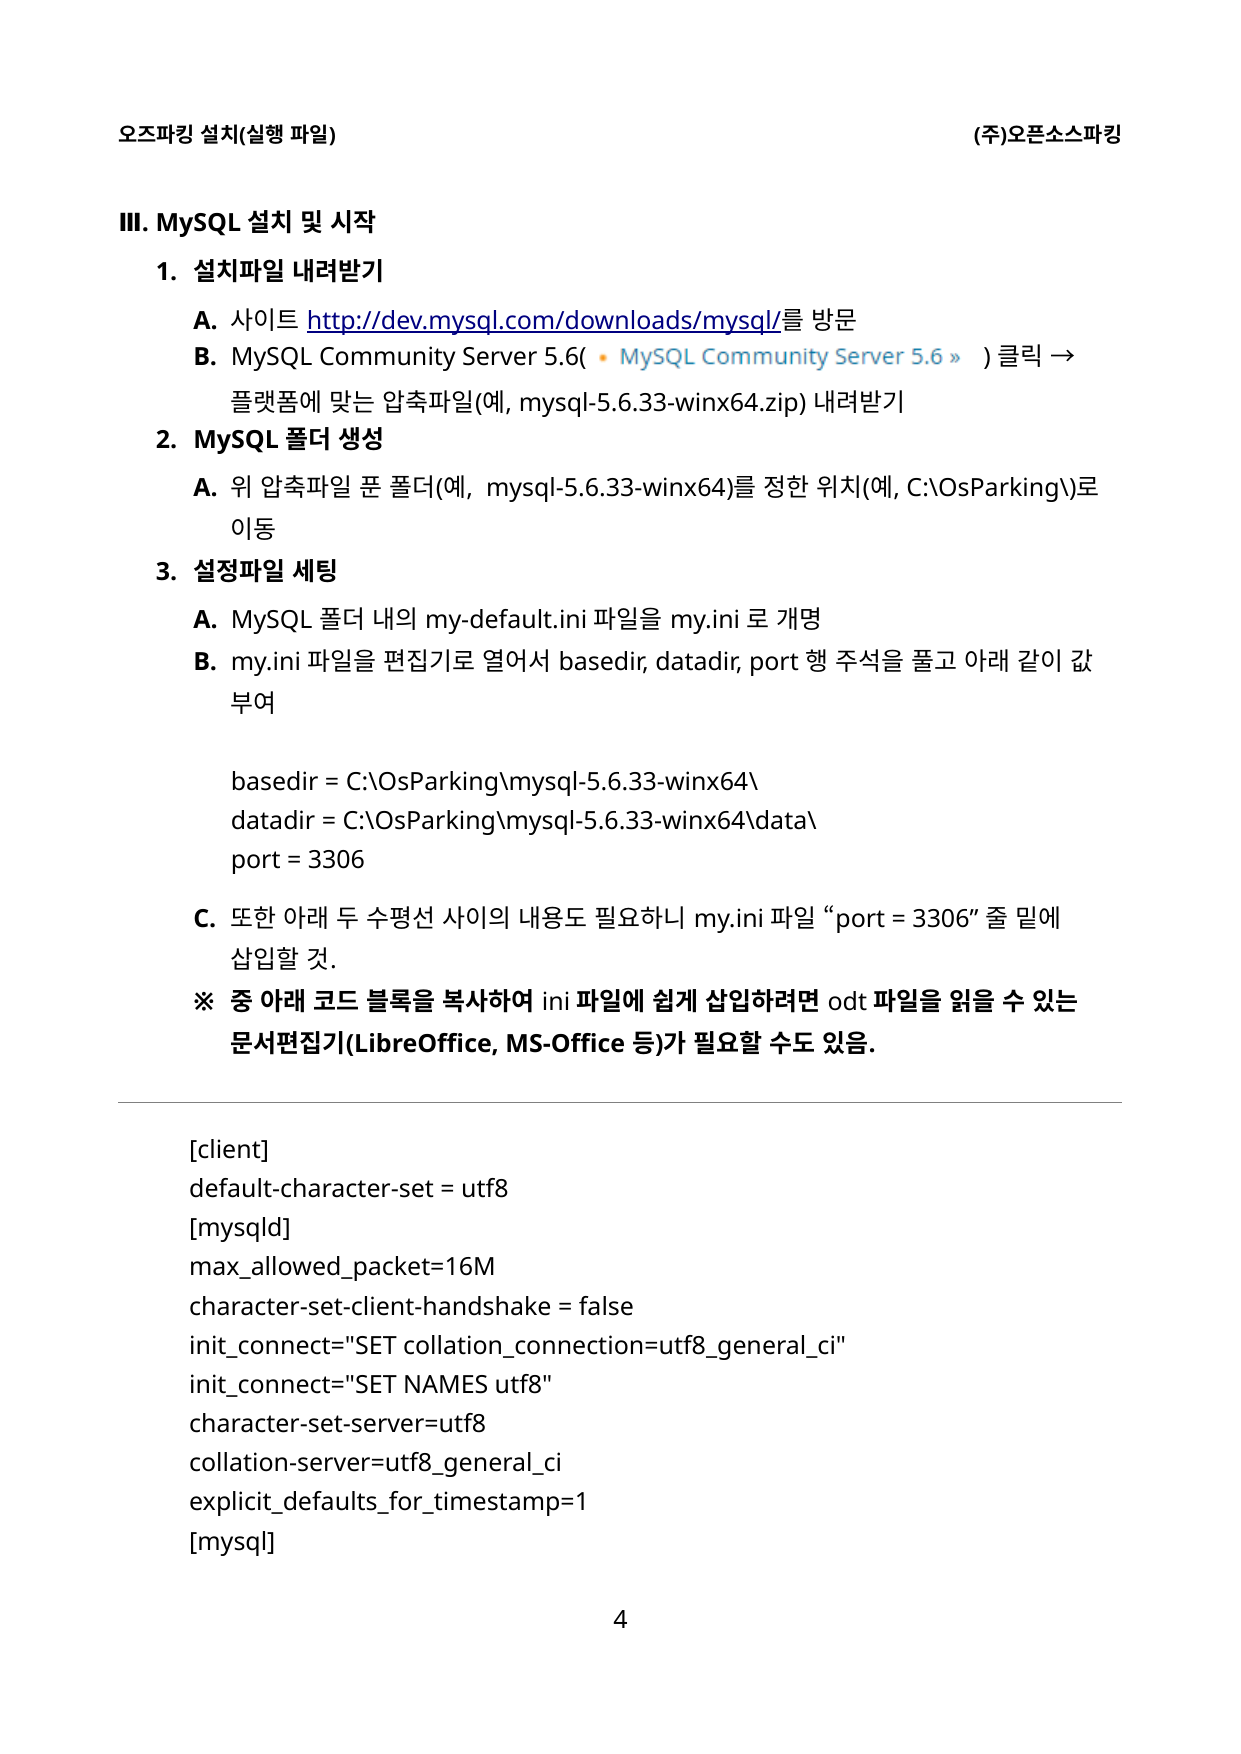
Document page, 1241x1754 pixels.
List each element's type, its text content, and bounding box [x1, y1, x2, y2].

text character-set-client-handshake = false [189, 1288, 1122, 1322]
list MySQL Community Server 5.6() 클릭 → 플랫폼에 맞는 압축파일(예, mysql-5.6.33-winx64.zip) 내려받기 [193, 337, 1122, 419]
subtitle Ⅲ. MySQL 설치 및 시작 [118, 203, 1122, 239]
text character-set-server=utf8 [189, 1406, 1122, 1440]
text [mysqld] [189, 1210, 1122, 1244]
text explicit_defaults_for_timestamp=1 [189, 1484, 1122, 1518]
list 설치파일 내려받기 [156, 252, 1122, 288]
text init_connect="SET NAMES utf8" [189, 1366, 1122, 1401]
text default-character-set = utf8 [189, 1171, 1122, 1205]
list 위 압축파일 푼 폴더(예, mysql-5.6.33-winx64)를 정한 위치(예, C:\OsParking\)로 이동 [193, 468, 1122, 546]
list my.ini 파일을 편집기로 열어서 basedir, datadir, port 행 주석을 풀고 아래 같이 값 부여 basedir = C:\OsParking\mysql-5.6.33-winx64\ datadir = C:\OsParking\mysql-5.6.33-winx64\data\ port = 3306 [193, 642, 1122, 896]
list 중 아래 코드 블록을 복사하여 ini 파일에 쉽게 삽입하려면 odt 파일을 읽을 수 있는 문서편집기(LibreOffice, MS-Office 등)가 필요할 수도 있음. [193, 982, 1122, 1059]
list MySQL 폴더 내의 my-default.ini 파일을 my.ini 로 개명 [193, 600, 1122, 636]
list MySQL 폴더 생성 [156, 419, 1122, 455]
list 또한 아래 두 수평선 사이의 내용도 필요하니 my.ini 파일 “port = 3306” 줄 밑에 삽입할 것. [193, 898, 1122, 976]
text init_connect="SET collation_connection=utf8_general_ci" [189, 1327, 1122, 1361]
text max_allowed_packet=16M [189, 1249, 1122, 1283]
list 사이트 http://dev.mysql.com/downloads/mysql/를 방문 [193, 300, 1122, 337]
text [mysql] [189, 1523, 1122, 1557]
text [client] [189, 1131, 1122, 1166]
text collation-server=utf8_general_ci [189, 1445, 1122, 1479]
list 설정파일 세팅 [156, 551, 1122, 587]
picture [586, 339, 984, 383]
